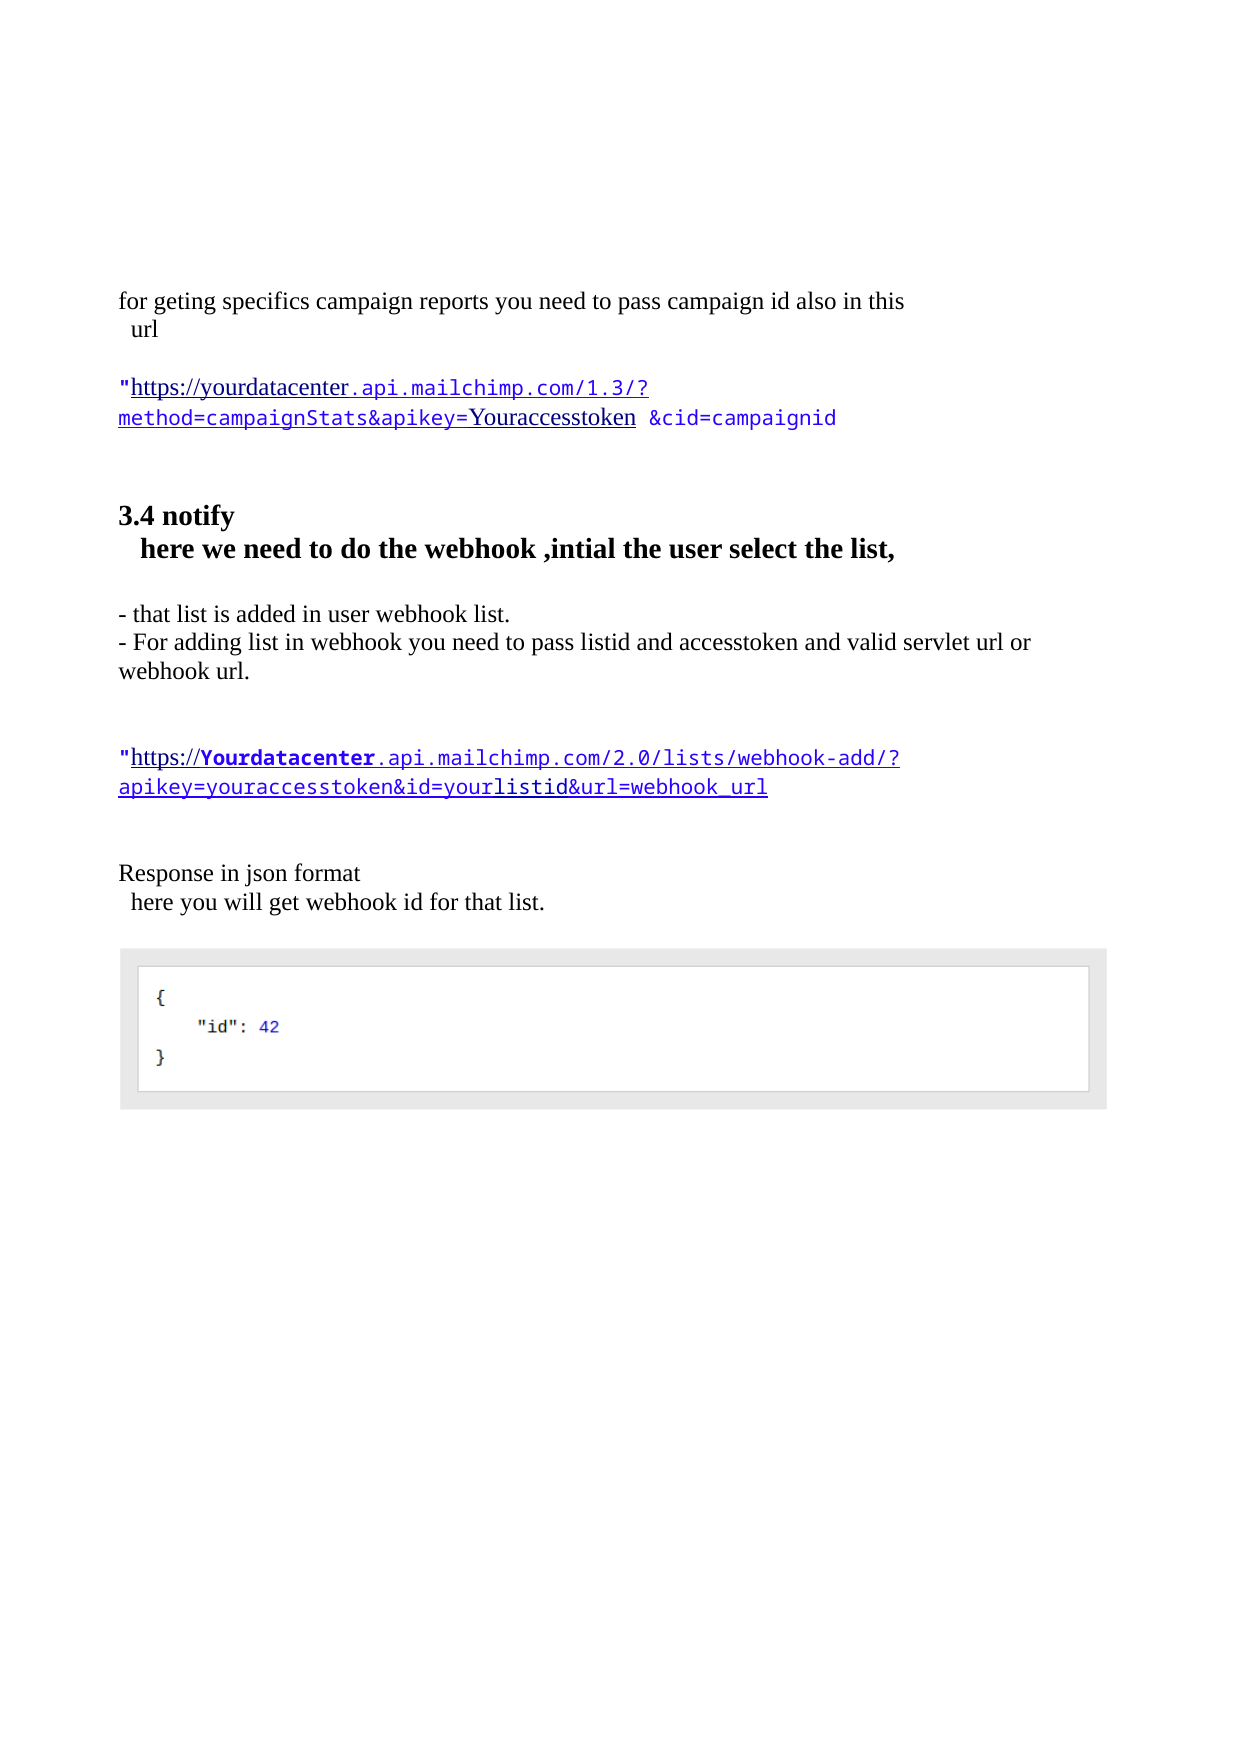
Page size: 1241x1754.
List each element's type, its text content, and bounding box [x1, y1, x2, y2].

text 3.4 notify [118, 498, 1122, 532]
text "https://Yourdatacenter.api.mailchimp.com/2.0/lists/webhook-add/?apikey=youraccesstoken&id=yourlistid&url=webhook_url [118, 742, 1122, 800]
text "https://yourdatacenter.api.mailchimp.com/1.3/?method=campaignStats&apikey=Youraccesstoken &cid=campaignid [118, 372, 1122, 431]
text - For adding list in webhook you need to pass listid and accesstoken and valid servlet url or webhook url. [118, 627, 1122, 685]
text url [118, 314, 1122, 343]
text for geting specifics campaign reports you need to pass campaign id also in this [118, 286, 1122, 314]
text Response in json format [118, 858, 1122, 887]
picture [118, 944, 1123, 1121]
text here you will get webhook id for that list. [118, 887, 1122, 915]
text - that list is added in user webhook list. [118, 599, 1122, 627]
text here we need to do the webhook ,intial the user select the list, [118, 532, 1122, 565]
